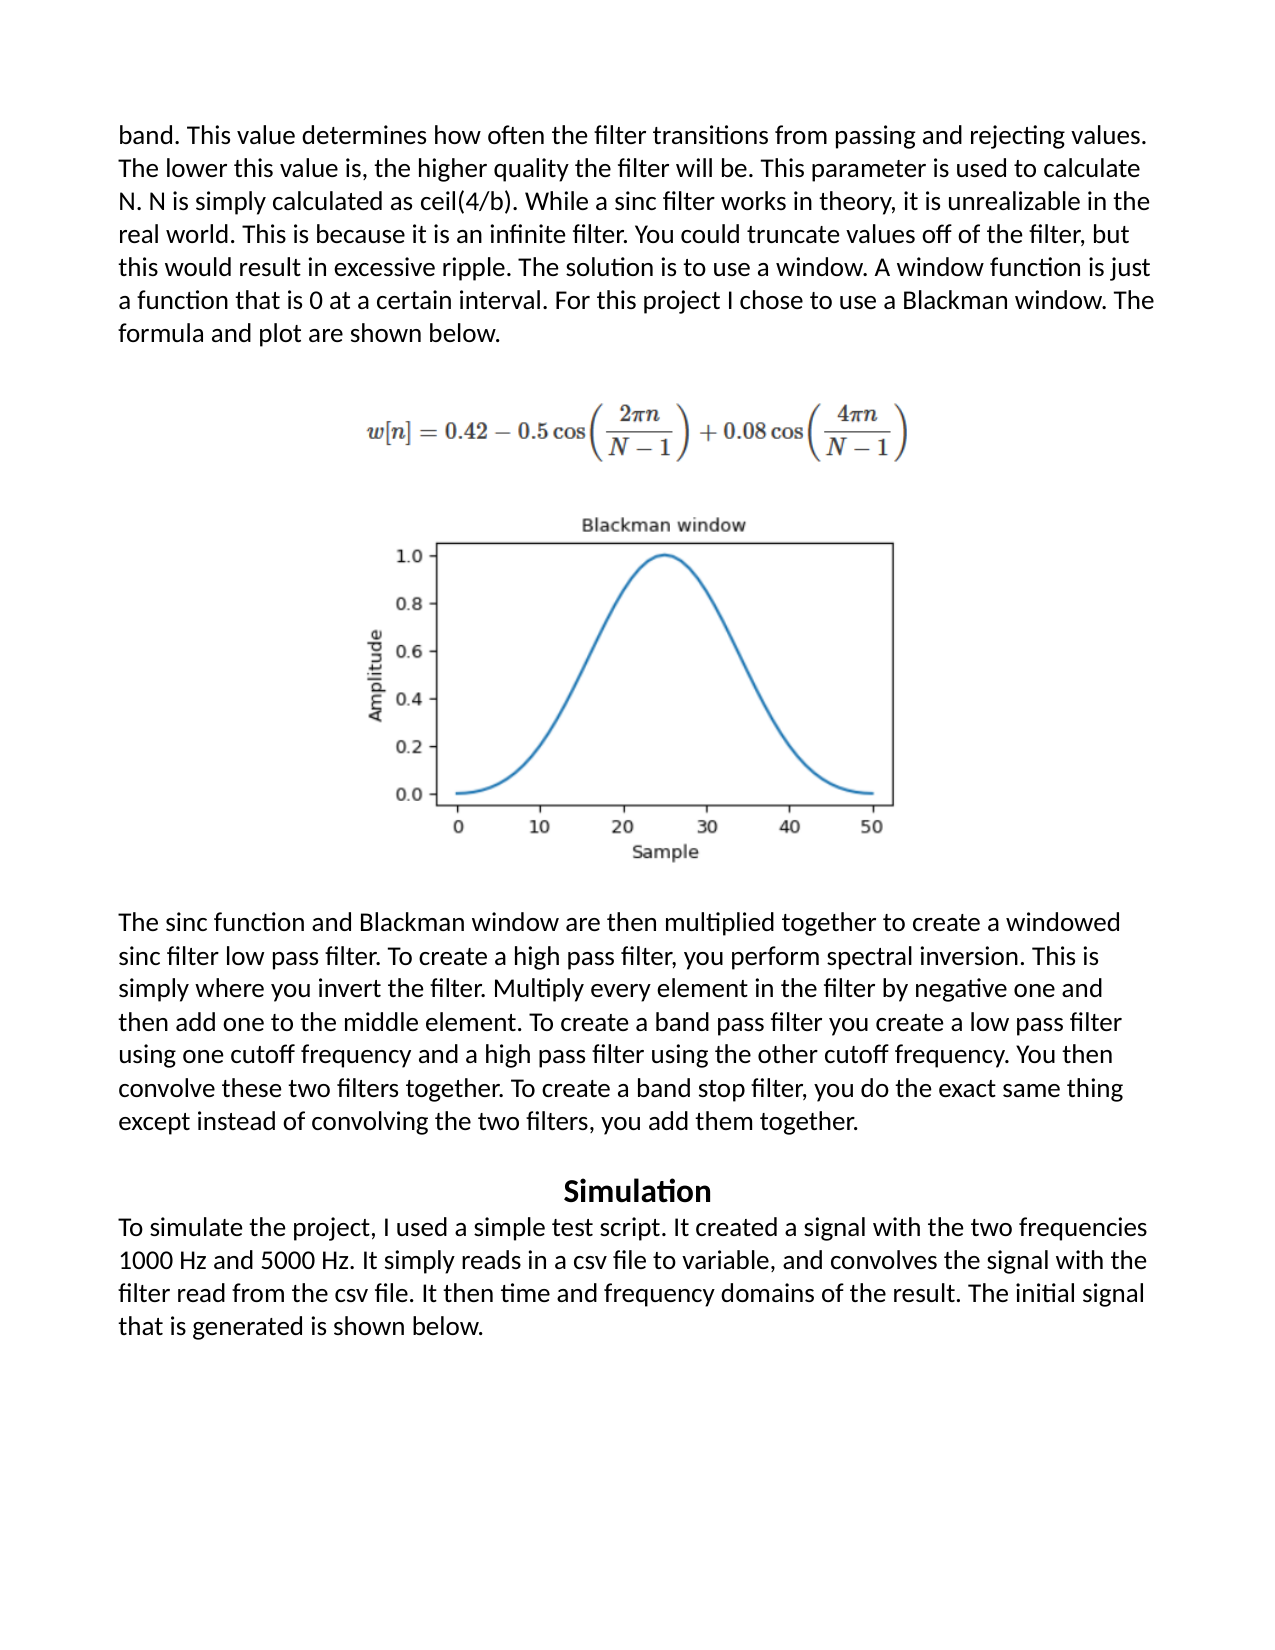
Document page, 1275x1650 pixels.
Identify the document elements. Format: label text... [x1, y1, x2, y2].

text To simulate the project, I used a simple test script. It created a signal with the two frequencies 1000 Hz and 5000 Hz. It simply reads in a csv file to variable, and convolves the signal with the filter read from the csv file. It then time and frequency domains of the result. The initial signal that is generated is shown below. [118, 1211, 1157, 1343]
text Simulation [118, 1170, 1157, 1211]
text The sinc function and Blackman window are then multiplied together to create a windowed sinc filter low pass filter. To create a high pass filter, you perform spectral inversion. This is simply where you invert the filter. Multiply every element in the filter by negative one and then add one to the middle element. To create a band pass filter you create a low pass filter using one cutoff frequency and a high pass filter using the other cutoff frequency. You then convolve these two filters together. To create a band stop filter, you do the exact same thing except instead of convolving the two filters, you add them together. [118, 906, 1157, 1137]
picture [363, 507, 912, 866]
picture [363, 382, 912, 468]
text band. This value determines how often the filter transitions from passing and rejecting values. The lower this value is, the higher quality the filter will be. This parameter is used to calculate N. N is simply calculated as ceil(4/b). While a sinc filter works in theory, it is unrealizable in the real world. This is because it is an infinite filter. You could truncate values off of the filter, but this would result in excessive ripple. The solution is to use a window. A window function is just a function that is 0 at a certain interval. For this project I chose to use a Blackman window. The formula and plot are shown below. [118, 118, 1157, 349]
